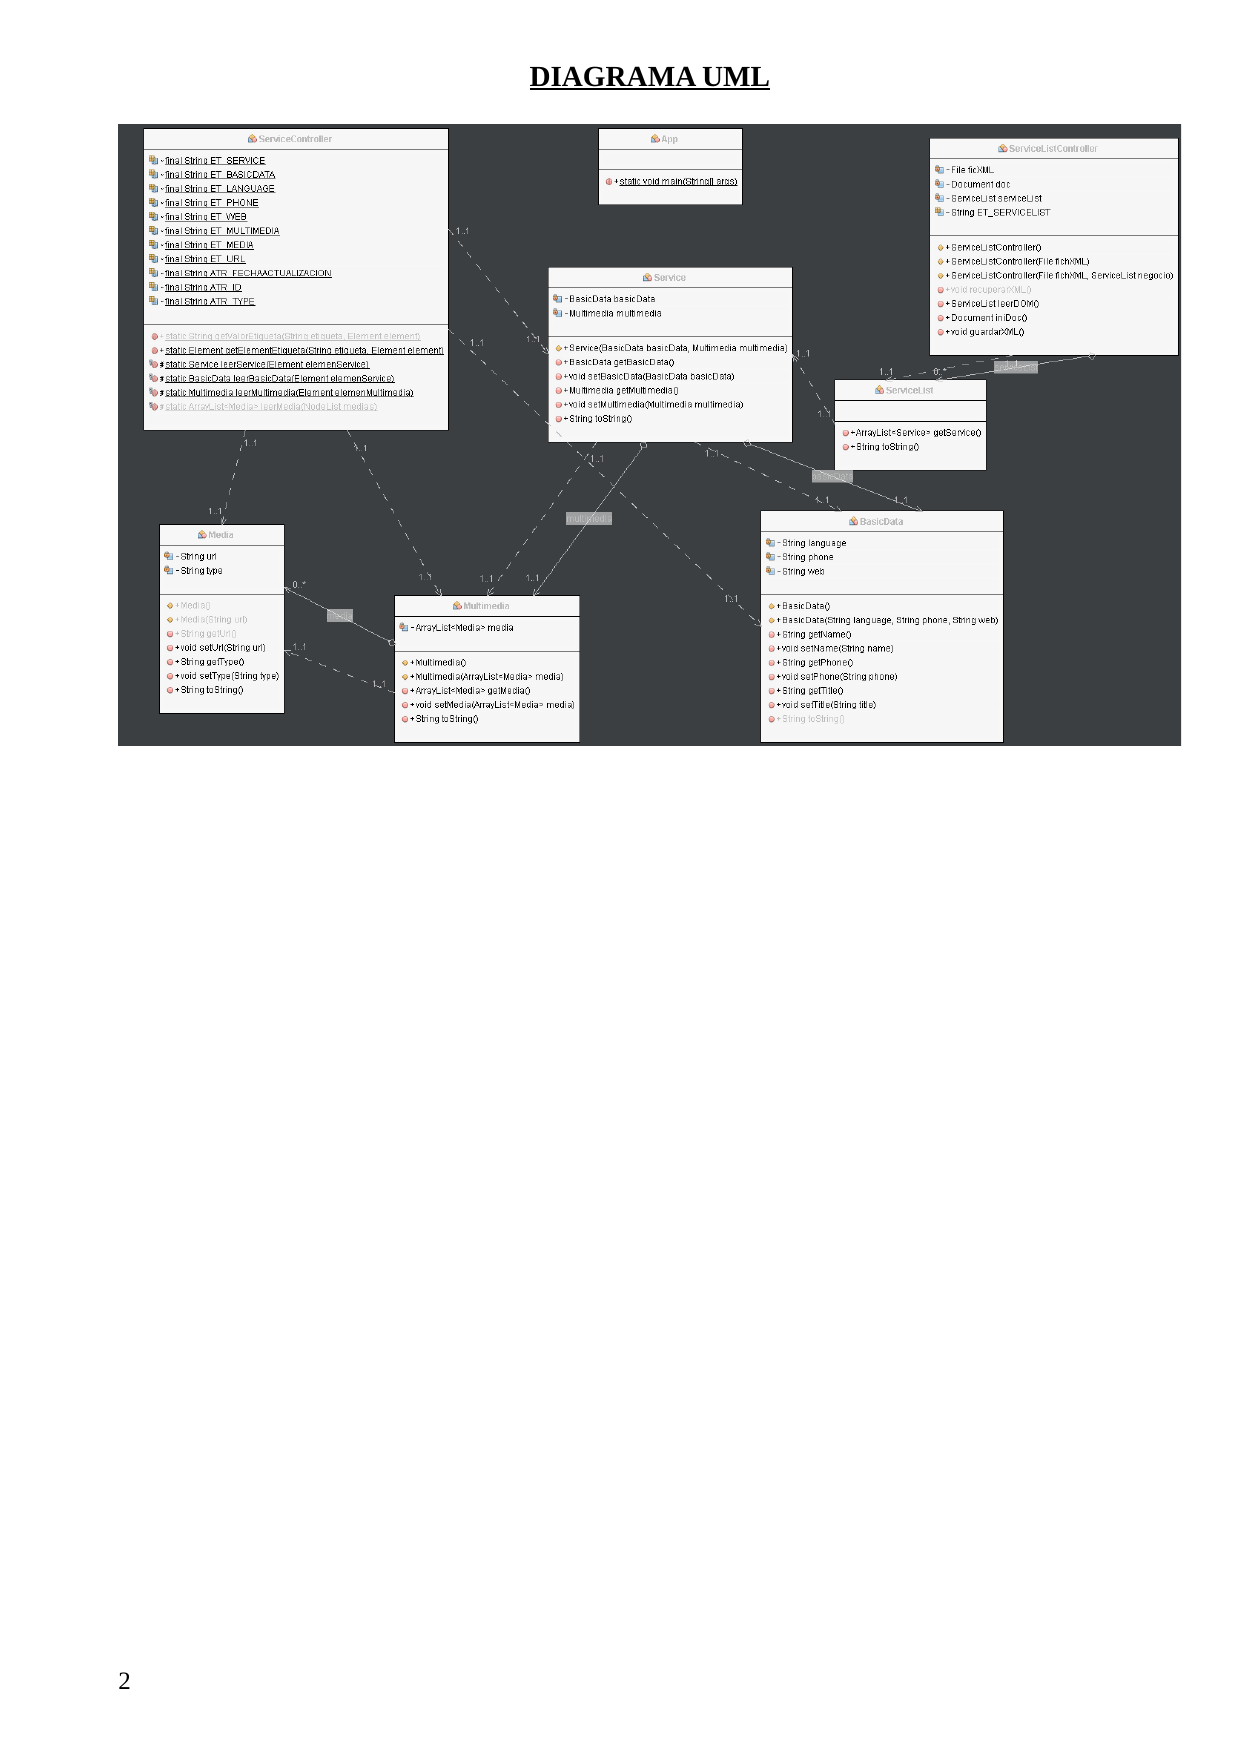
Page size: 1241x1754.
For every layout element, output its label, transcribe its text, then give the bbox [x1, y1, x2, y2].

text DIAGRAMA UML [118, 59, 1181, 93]
picture [118, 124, 1182, 746]
